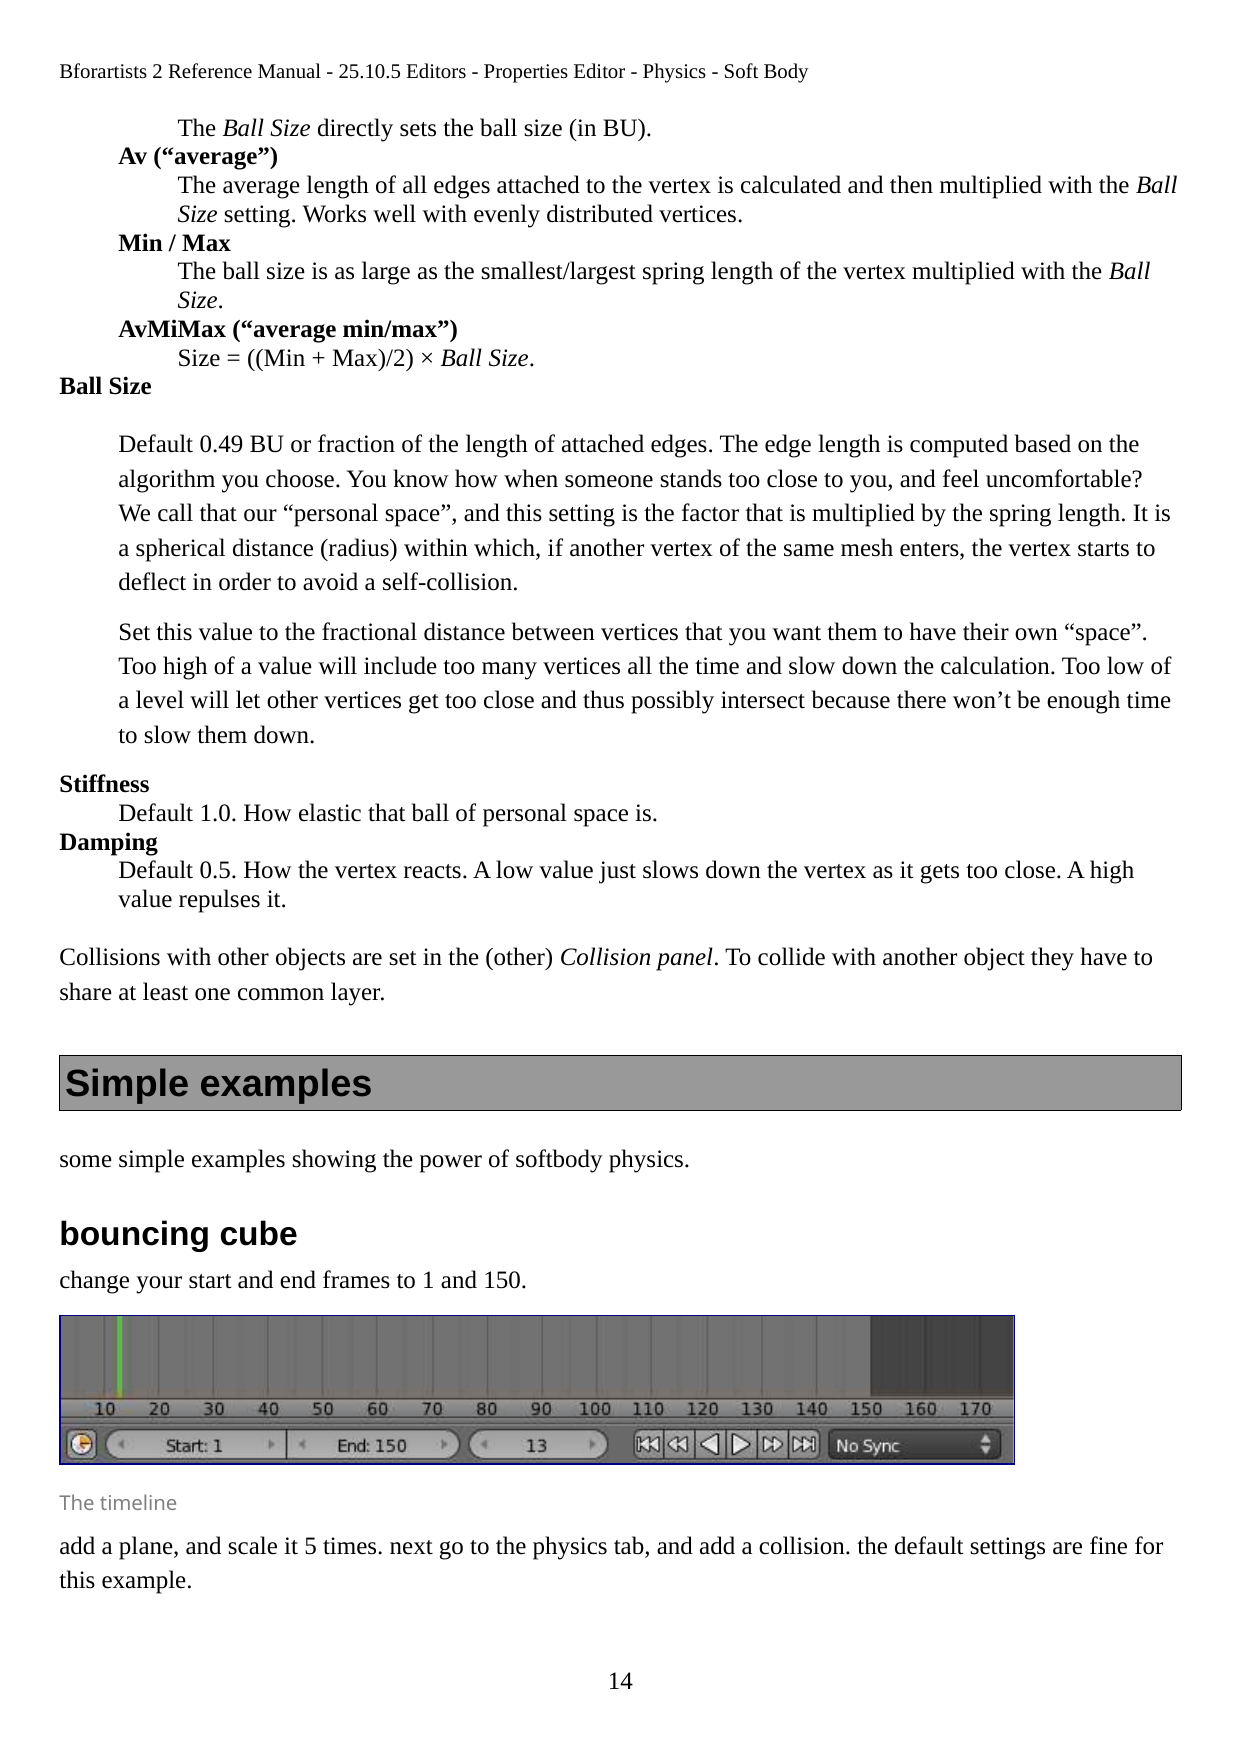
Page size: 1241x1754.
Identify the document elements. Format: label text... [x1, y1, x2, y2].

text some simple examples showing the power of softbody physics. [59, 1144, 1181, 1173]
subtitle Av (“average”) [118, 141, 1181, 170]
text change your start and end frames to 1 and 150. [59, 1265, 1181, 1294]
subtitle Ball Size [59, 371, 1181, 400]
list Size = ((Min + Max)/2) × Ball Size. [177, 343, 1181, 371]
table_header Simple examples [60, 1056, 1181, 1110]
list Default 1.0. How elastic that ball of personal space is. [118, 798, 1181, 827]
list Default 0.5. How the vertex reacts. A low value just slows down the vertex as it gets too close. A high value repulses it. [118, 855, 1181, 913]
subtitle bouncing cube [59, 1214, 1181, 1253]
subtitle AvMiMax (“average min/max”) [118, 314, 1181, 343]
text Collisions with other objects are set in the (other) Collision panel. To collide with another object they have to share at least one common layer. [59, 942, 1181, 1006]
list The Ball Size directly sets the ball size (in BU). [177, 113, 1181, 141]
text The timeline [59, 1485, 1181, 1516]
text add a plane, and scale it 5 times. next go to the physics tab, and add a collision. the default settings are fine for this example. [59, 1531, 1181, 1594]
list The ball size is as large as the smallest/largest spring length of the vertex multiplied with the Ball Size. [177, 256, 1181, 314]
subtitle Min / Max [118, 228, 1181, 256]
list The average length of all edges attached to the vertex is calculated and then multiplied with the Ball Size setting. Works well with evenly distributed vertices. [177, 170, 1181, 228]
picture [61, 1316, 1014, 1463]
text Default 0.49 BU or fraction of the length of attached edges. The edge length is computed based on the algorithm you choose. You know how when someone stands too close to you, and feel uncomfortable? We call that our “personal space”, and this setting is the factor that is multiplied by the spring length. It is a spherical distance (radius) within which, if another vertex of the same mesh enters, the vertex starts to deflect in order to avoid a self-collision. [118, 429, 1181, 596]
subtitle Damping [59, 827, 1181, 855]
subtitle Stiffness [59, 769, 1181, 798]
text Set this value to the fractional distance between vertices that you want them to have their own “space”. Too high of a value will include too many vertices all the time and slow down the calculation. Too low of a level will let other vertices get too close and thus possibly intersect because there won’t be enough time to slow them down. [118, 617, 1181, 749]
